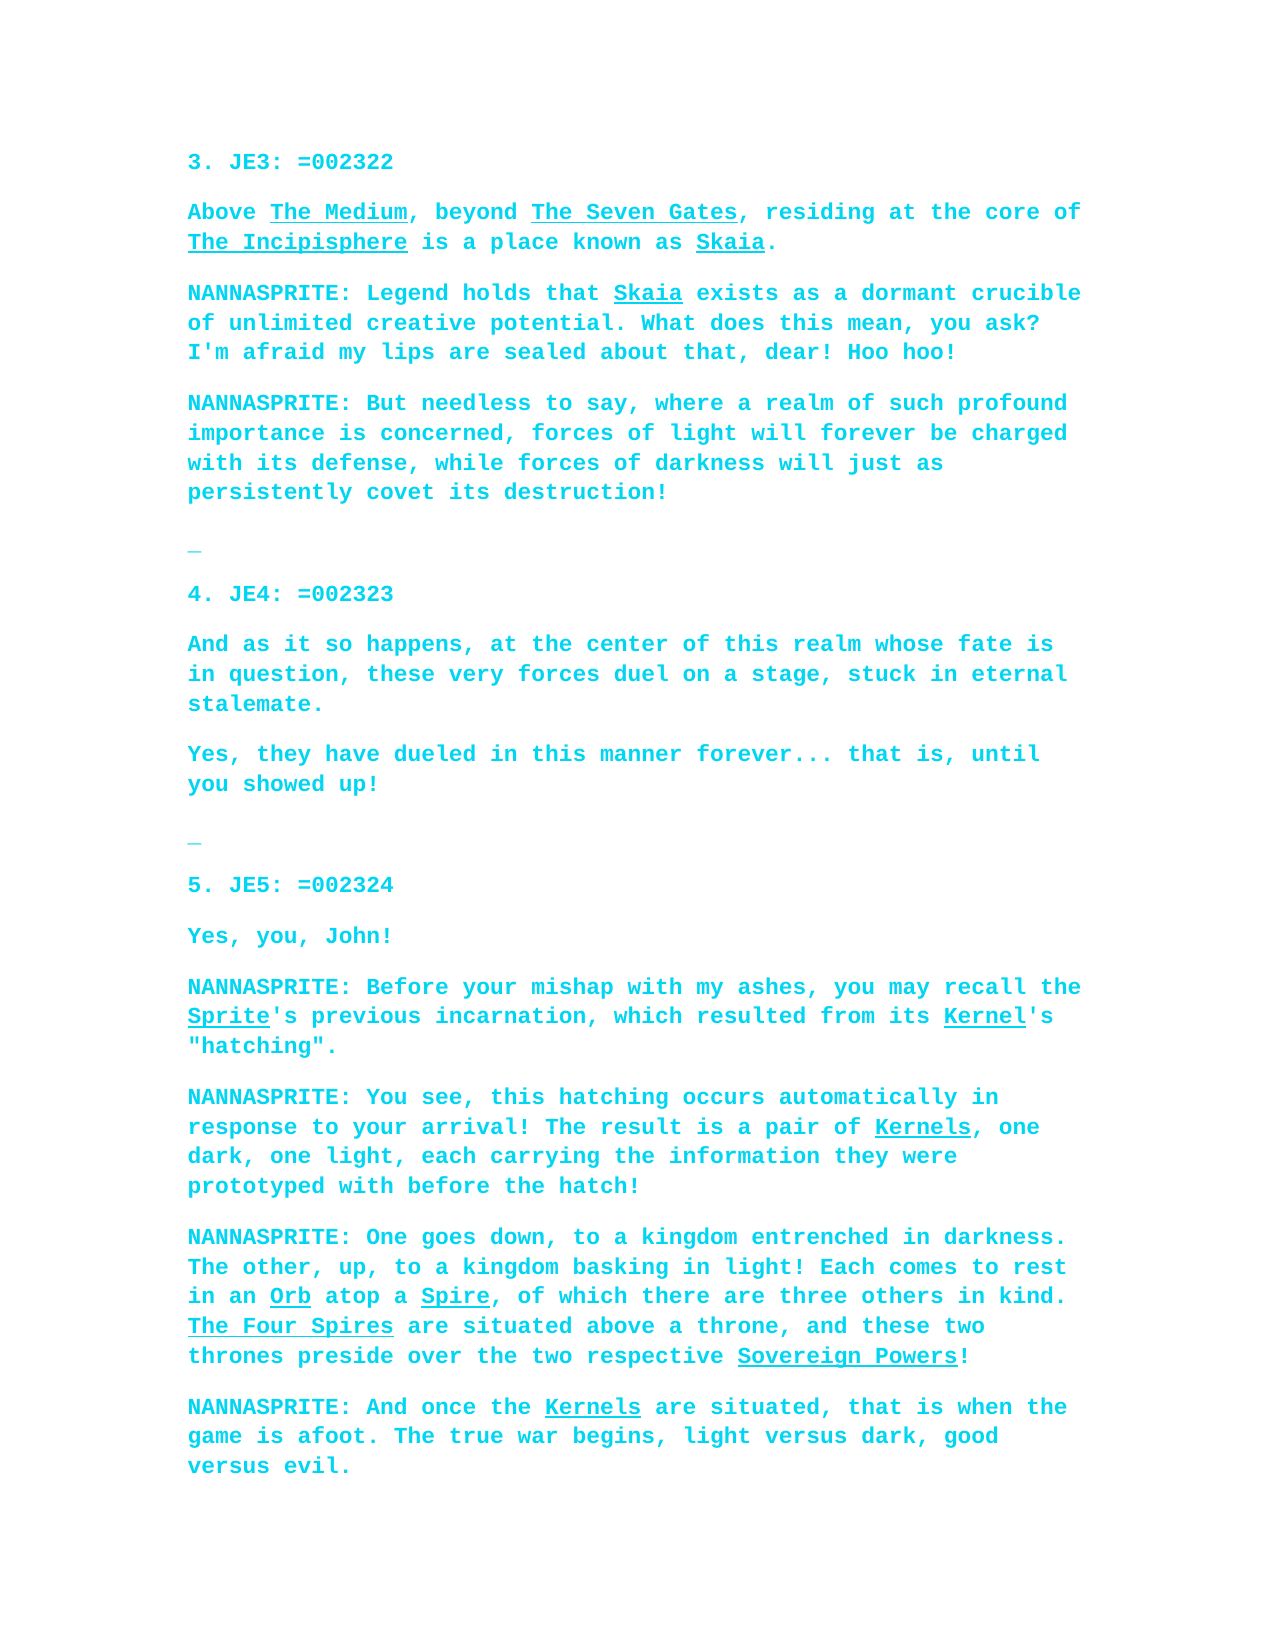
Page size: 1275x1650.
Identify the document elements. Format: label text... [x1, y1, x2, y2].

text NANNASPRITE: And once the Kernels are situated, that is when the game is afoot. The true war begins, light versus dark, good versus evil. [187, 1395, 1087, 1481]
text 5. JE5: =002324 [187, 874, 1087, 900]
text NANNASPRITE: One goes down, to a kingdom entrenched in darkness. The other, up, to a kingdom basking in light! Each comes to rest in an Orb atop a Spire, of which there are three others in kind. The Four Spires are situated above a throne, and these two thrones preside over the two respective Sovereign Powers! [187, 1225, 1087, 1370]
text NANNASPRITE: Before your mishap with my ashes, you may recall the Sprite's previous incarnation, which resulted from its Kernel's "hatching". [187, 975, 1087, 1061]
text NANNASPRITE: But needless to say, where a realm of such profound importance is concerned, forces of light will forever be charged with its defense, while forces of darkness will just as persistently covet its destruction! [187, 391, 1087, 507]
text Yes, they have dueled in this manner forever... that is, until you showed up! [187, 743, 1087, 798]
text Above The Medium, beyond The Seven Gates, residing at the core of The Incipisphere is a place known as Skaia. [187, 201, 1087, 256]
text _ [187, 823, 1087, 849]
text NANNASPRITE: You see, this hatching occurs automatically in response to your arrival! The result is a pair of Kernels, one dark, one light, each carrying the information they were prototyped with before the hatch! [187, 1085, 1087, 1201]
text NANNASPRITE: Legend holds that Skaia exists as a dormant crucible of unlimited creative potential. What does this mean, you ask? I'm afraid my lips are sealed about that, dear! Hoo hoo! [187, 281, 1087, 367]
text 4. JE4: =002323 [187, 582, 1087, 608]
text 3. JE3: =002322 [187, 150, 1087, 176]
text Yes, you, John! [187, 924, 1087, 950]
text _ [187, 531, 1087, 557]
text And as it so happens, at the center of this realm whose fate is in question, these very forces duel on a stage, stuck in eternal stalemate. [187, 632, 1087, 718]
